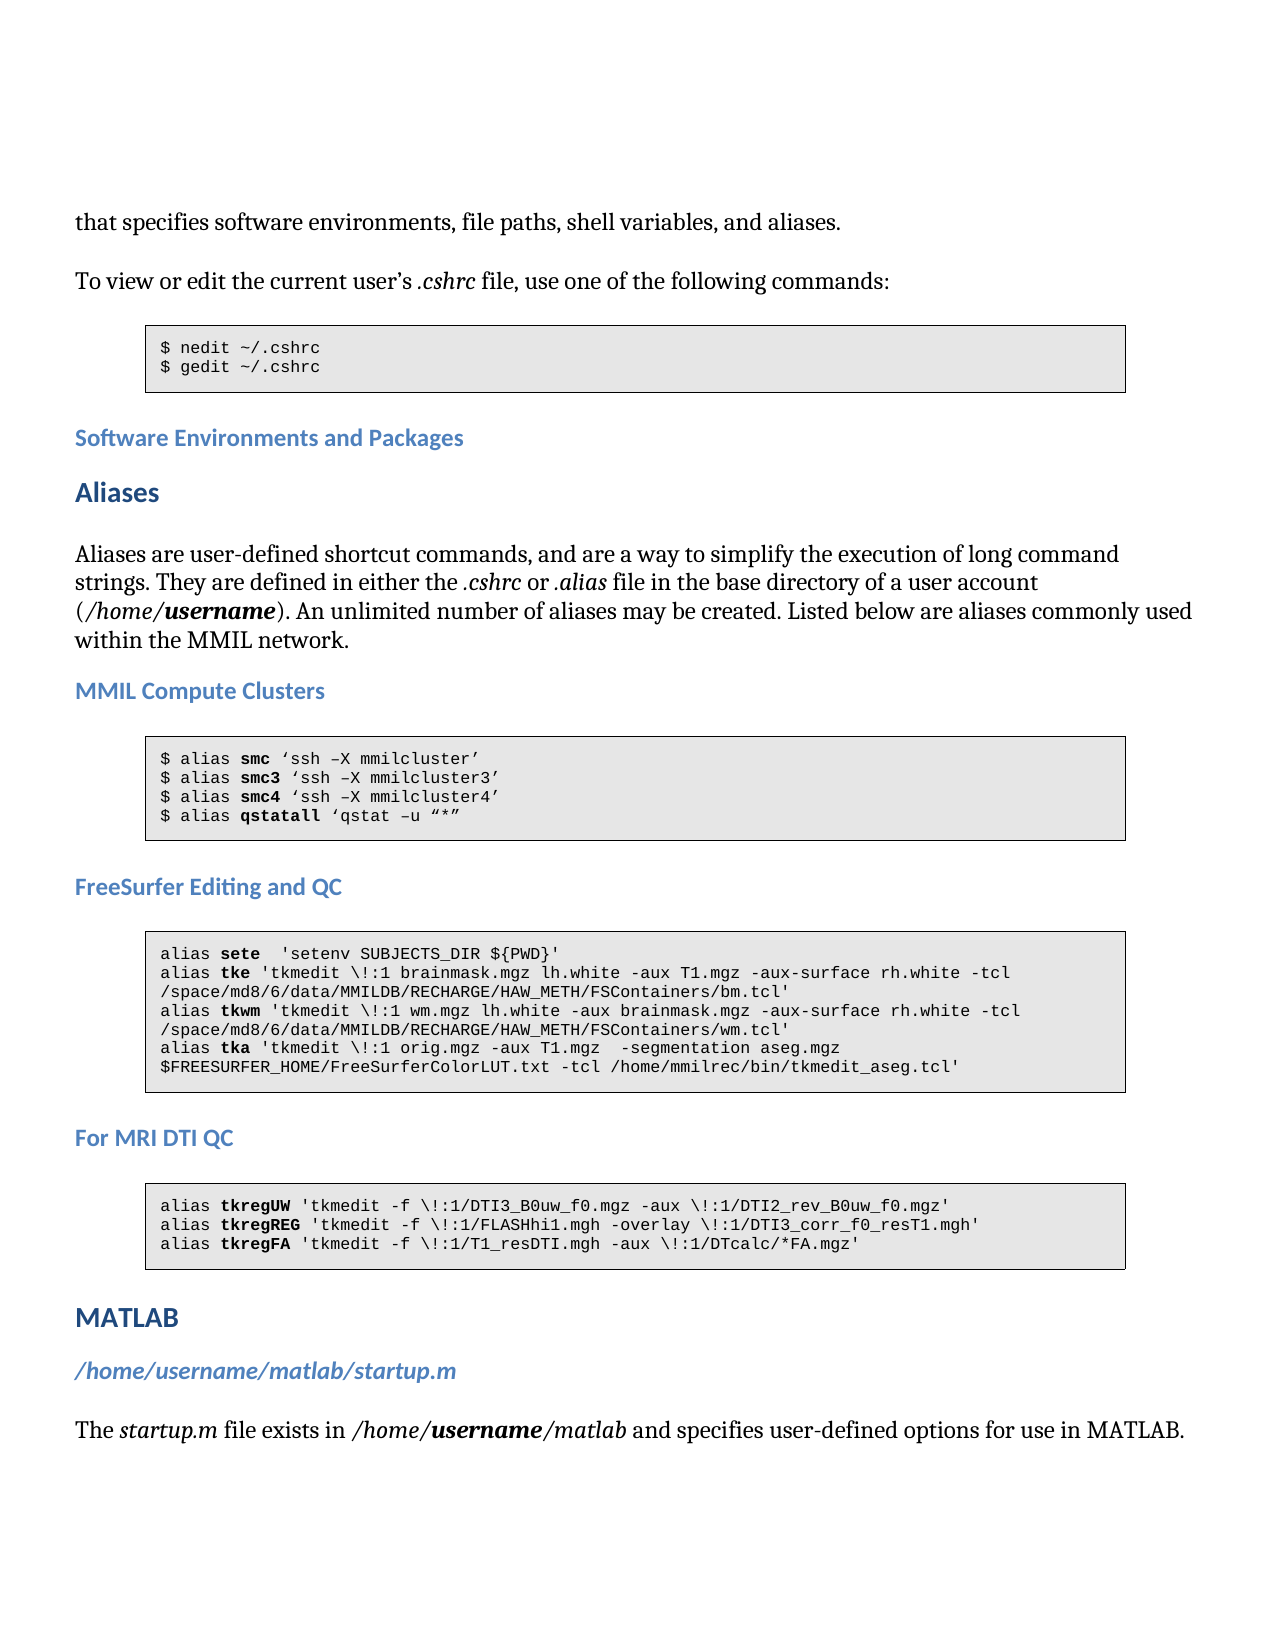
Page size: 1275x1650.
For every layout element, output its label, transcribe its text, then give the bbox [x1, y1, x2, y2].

subtitle FreeSurfer Editing and QC [75, 871, 1200, 901]
text alias sete 'setenv SUBJECTS_DIR ${PWD}' alias tke 'tkmedit \!:1 brainmask.mgz lh.white -aux T1.mgz -aux-surface rh.white -tcl /space/md8/6/data/MMILDB/RECHARGE/HAW_METH/FSContainers/bm.tcl' alias tkwm 'tkmedit \!:1 wm.mgz lh.white -aux brainmask.mgz -aux-surface rh.white -tcl /space/md8/6/data/MMILDB/RECHARGE/HAW_METH/FSContainers/wm.tcl' alias tka 'tkmedit \!:1 orig.mgz -aux T1.mgz -segmentation aseg.mgz $FREESURFER_HOME/FreeSurferColorLUT.txt -tcl /home/mmilrec/bin/tkmedit_aseg.tcl' [146, 932, 1125, 1092]
subtitle Aliases [75, 474, 1200, 509]
subtitle MATLAB [75, 1299, 1200, 1334]
text To view or edit the current user’s .cshrc file, use one of the following commands: [75, 267, 1200, 295]
text that specifies software environments, file paths, shell variables, and aliases. [75, 208, 1200, 237]
text The startup.m file exists in /home/username/matlab and specifies user-defined options for use in MATLAB. [75, 1416, 1200, 1445]
subtitle For MRI DTI QC [75, 1122, 1200, 1153]
subtitle MMIL Compute Clusters [75, 675, 1200, 706]
text alias tkregUW 'tkmedit -f \!:1/DTI3_B0uw_f0.mgz -aux \!:1/DTI2_rev_B0uw_f0.mgz' alias tkregREG 'tkmedit -f \!:1/FLASHhi1.mgh -overlay \!:1/DTI3_corr_f0_resT1.mgh' alias tkregFA 'tkmedit -f \!:1/T1_resDTI.mgh -aux \!:1/DTcalc/*FA.mgz' [146, 1184, 1125, 1269]
text Aliases are user-defined shortcut commands, and are a way to simplify the execution of long command strings. They are defined in either the .cshrc or .alias file in the base directory of a user account (/home/username). An unlimited number of aliases may be created. Listed below are aliases commonly used within the MMIL network. [75, 539, 1200, 654]
subtitle Software Environments and Packages [75, 422, 1200, 453]
text $ nedit ~/.cshrc $ gedit ~/.cshrc [146, 326, 1125, 392]
subtitle /home/username/matlab/startup.m [75, 1355, 1200, 1386]
text $ alias smc ‘ssh –X mmilcluster’ $ alias smc3 ‘ssh –X mmilcluster3’ $ alias smc4 ‘ssh –X mmilcluster4’ $ alias qstatall ‘qstat –u “*” [146, 737, 1125, 840]
